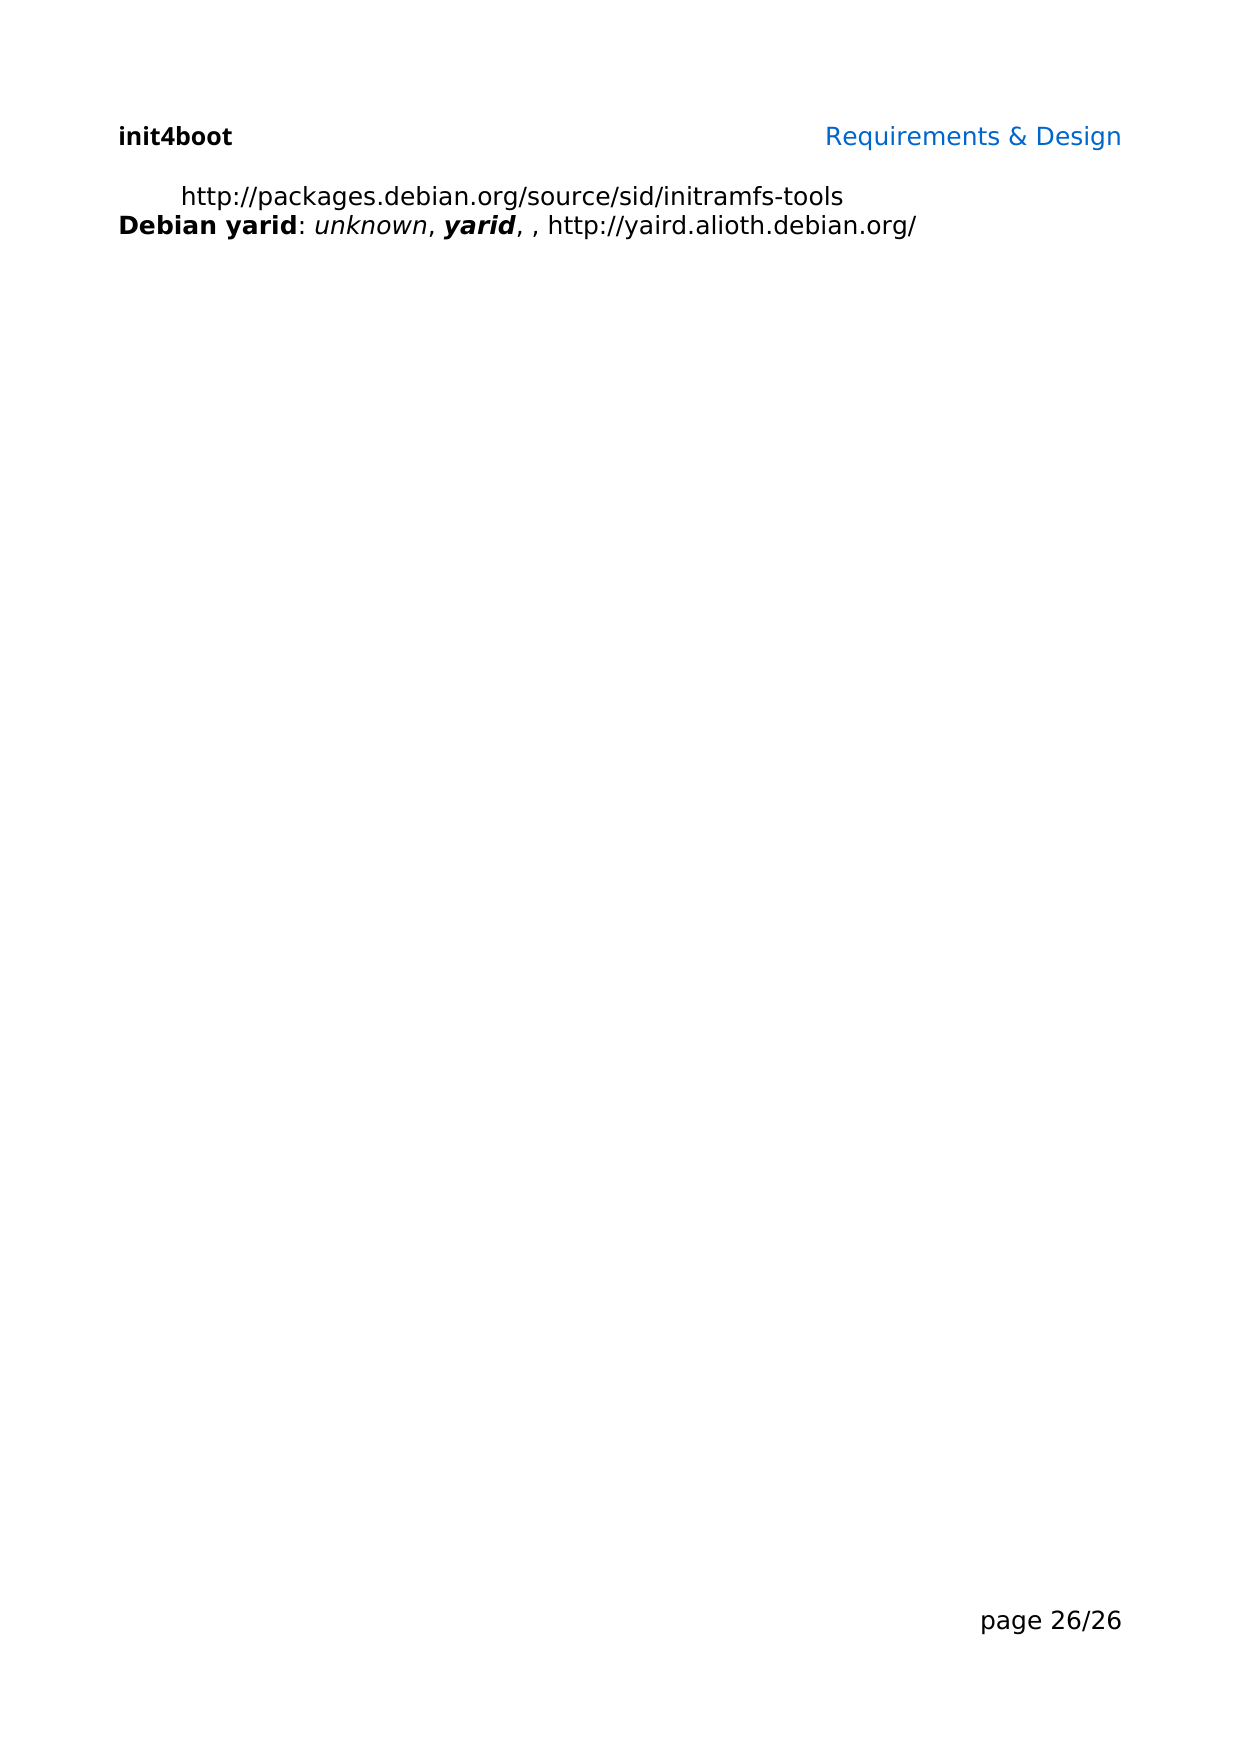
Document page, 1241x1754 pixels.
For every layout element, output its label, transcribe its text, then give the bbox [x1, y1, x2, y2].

text http://packages.debian.org/source/sid/initramfs-tools [118, 182, 1122, 211]
text Debian yarid: unknown, yarid, , http://yaird.alioth.debian.org/ [118, 211, 1122, 240]
